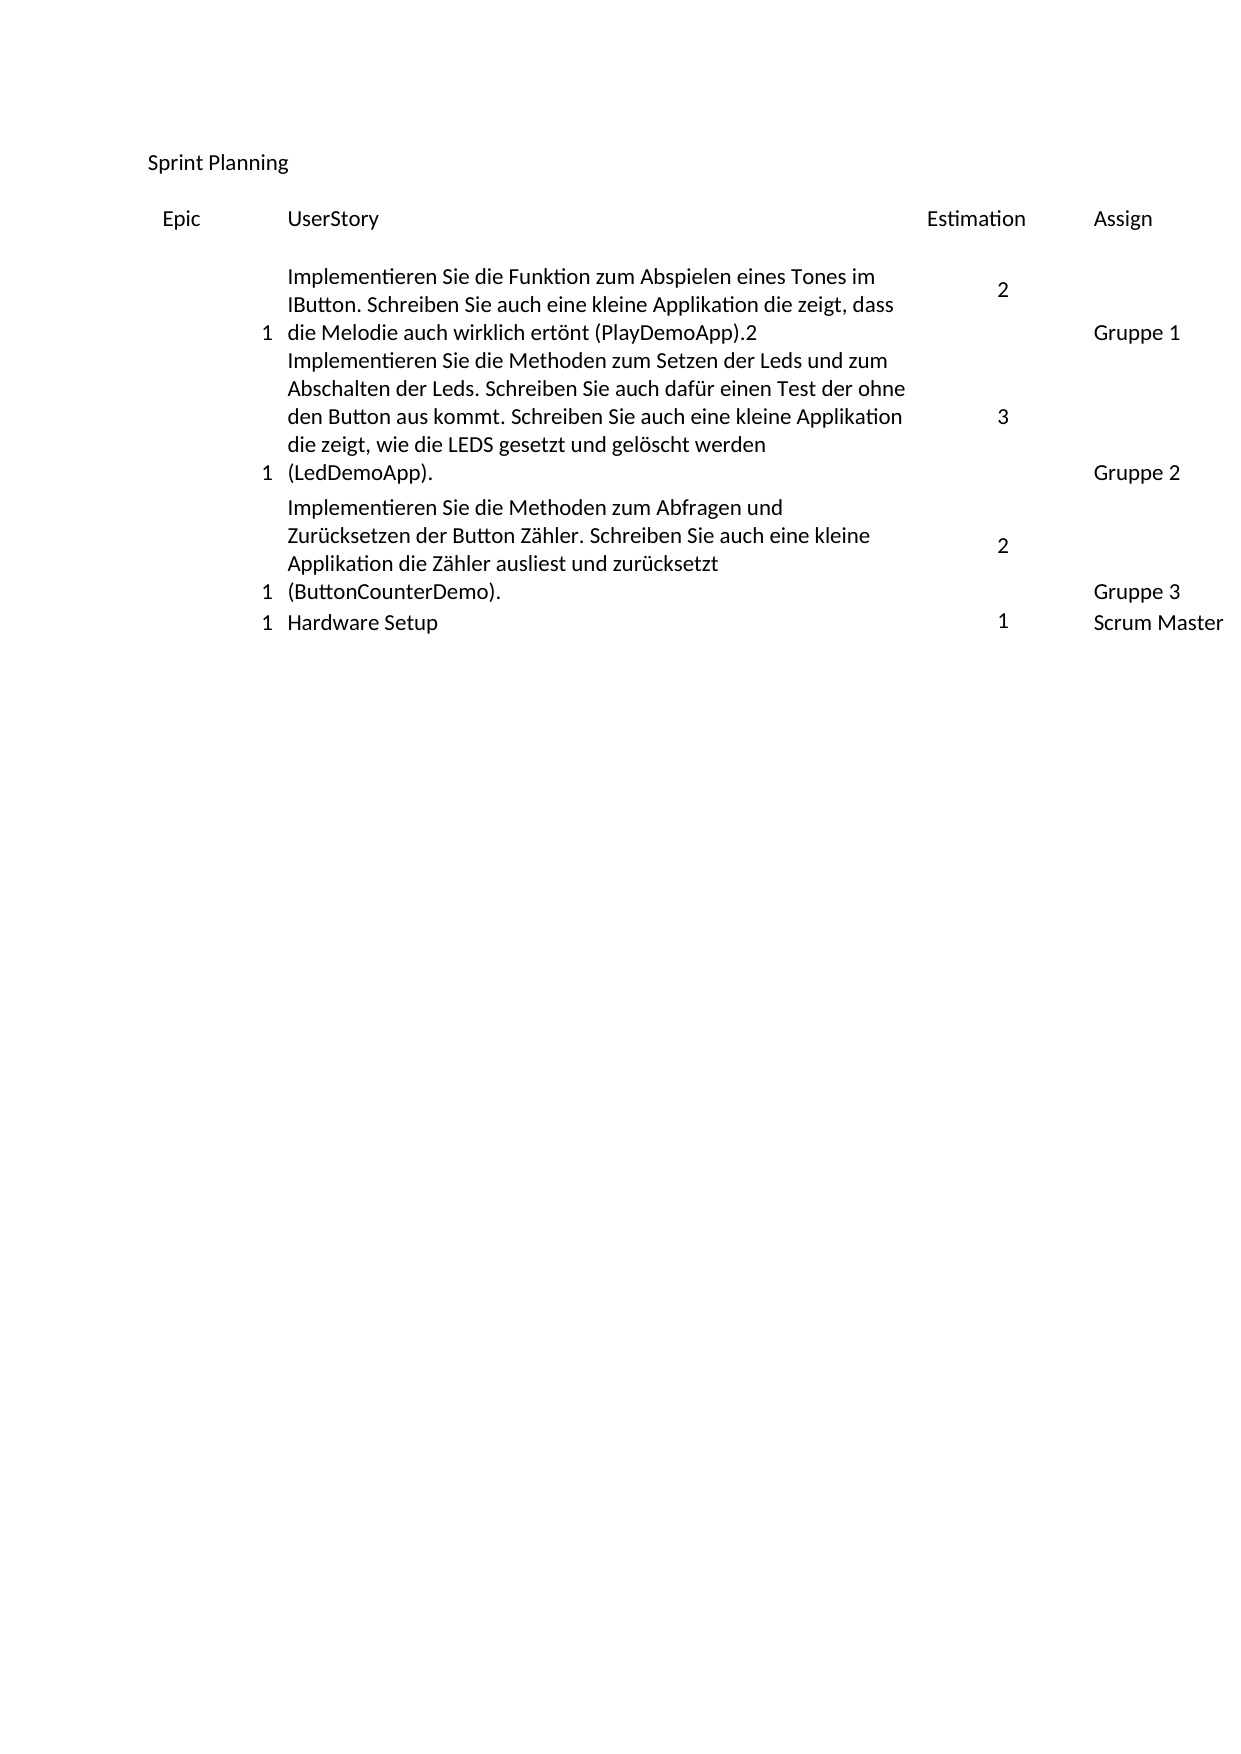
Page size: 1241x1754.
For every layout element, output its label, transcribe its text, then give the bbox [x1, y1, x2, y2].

table_cell Gruppe 3 [1086, 486, 1211, 605]
table_cell Gruppe 1 [1086, 232, 1211, 346]
table_cell Hardware Setup [280, 605, 919, 636]
table_header Epic [155, 201, 280, 232]
table_cell [1211, 486, 1240, 605]
table_cell 1 [155, 605, 280, 636]
table_cell Implementieren Sie die Methoden zum Abfragen und Zurücksetzen der Button Zähler. Schreiben Sie auch eine kleine Applikation die Zähler ausliest und zurücksetzt (ButtonCounterDemo). [280, 486, 919, 605]
table_cell Implementieren Sie die Methoden zum Setzen der Leds und zum Abschalten der Leds. Schreiben Sie auch dafür einen Test der ohne den Button aus kommt. Schreiben Sie auch eine kleine Applikation die zeigt, wie die LEDS gesetzt und gelöscht werden (LedDemoApp). [280, 346, 919, 486]
table_cell 1 [155, 486, 280, 605]
table_cell [1211, 232, 1240, 346]
table_header Assign [1086, 201, 1211, 232]
table_cell 1 [155, 232, 280, 346]
table_cell [1211, 346, 1240, 486]
table_header [1211, 201, 1240, 232]
table_header UserStory [280, 201, 919, 232]
table_cell 2 [920, 232, 1086, 346]
table_cell 1 [920, 605, 1086, 636]
table_cell Scrum Master [1086, 605, 1240, 636]
table_cell 3 [920, 346, 1086, 486]
table_cell Gruppe 2 [1086, 346, 1211, 486]
table_cell 2 [920, 486, 1086, 605]
table_cell 1 [155, 346, 280, 486]
table_header Estimation [920, 201, 1086, 232]
text Sprint Planning [148, 148, 1093, 176]
table_cell Implementieren Sie die Funktion zum Abspielen eines Tones im IButton. Schreiben Sie auch eine kleine Applikation die zeigt, dass die Melodie auch wirklich ertönt (PlayDemoApp).2 [280, 232, 919, 346]
